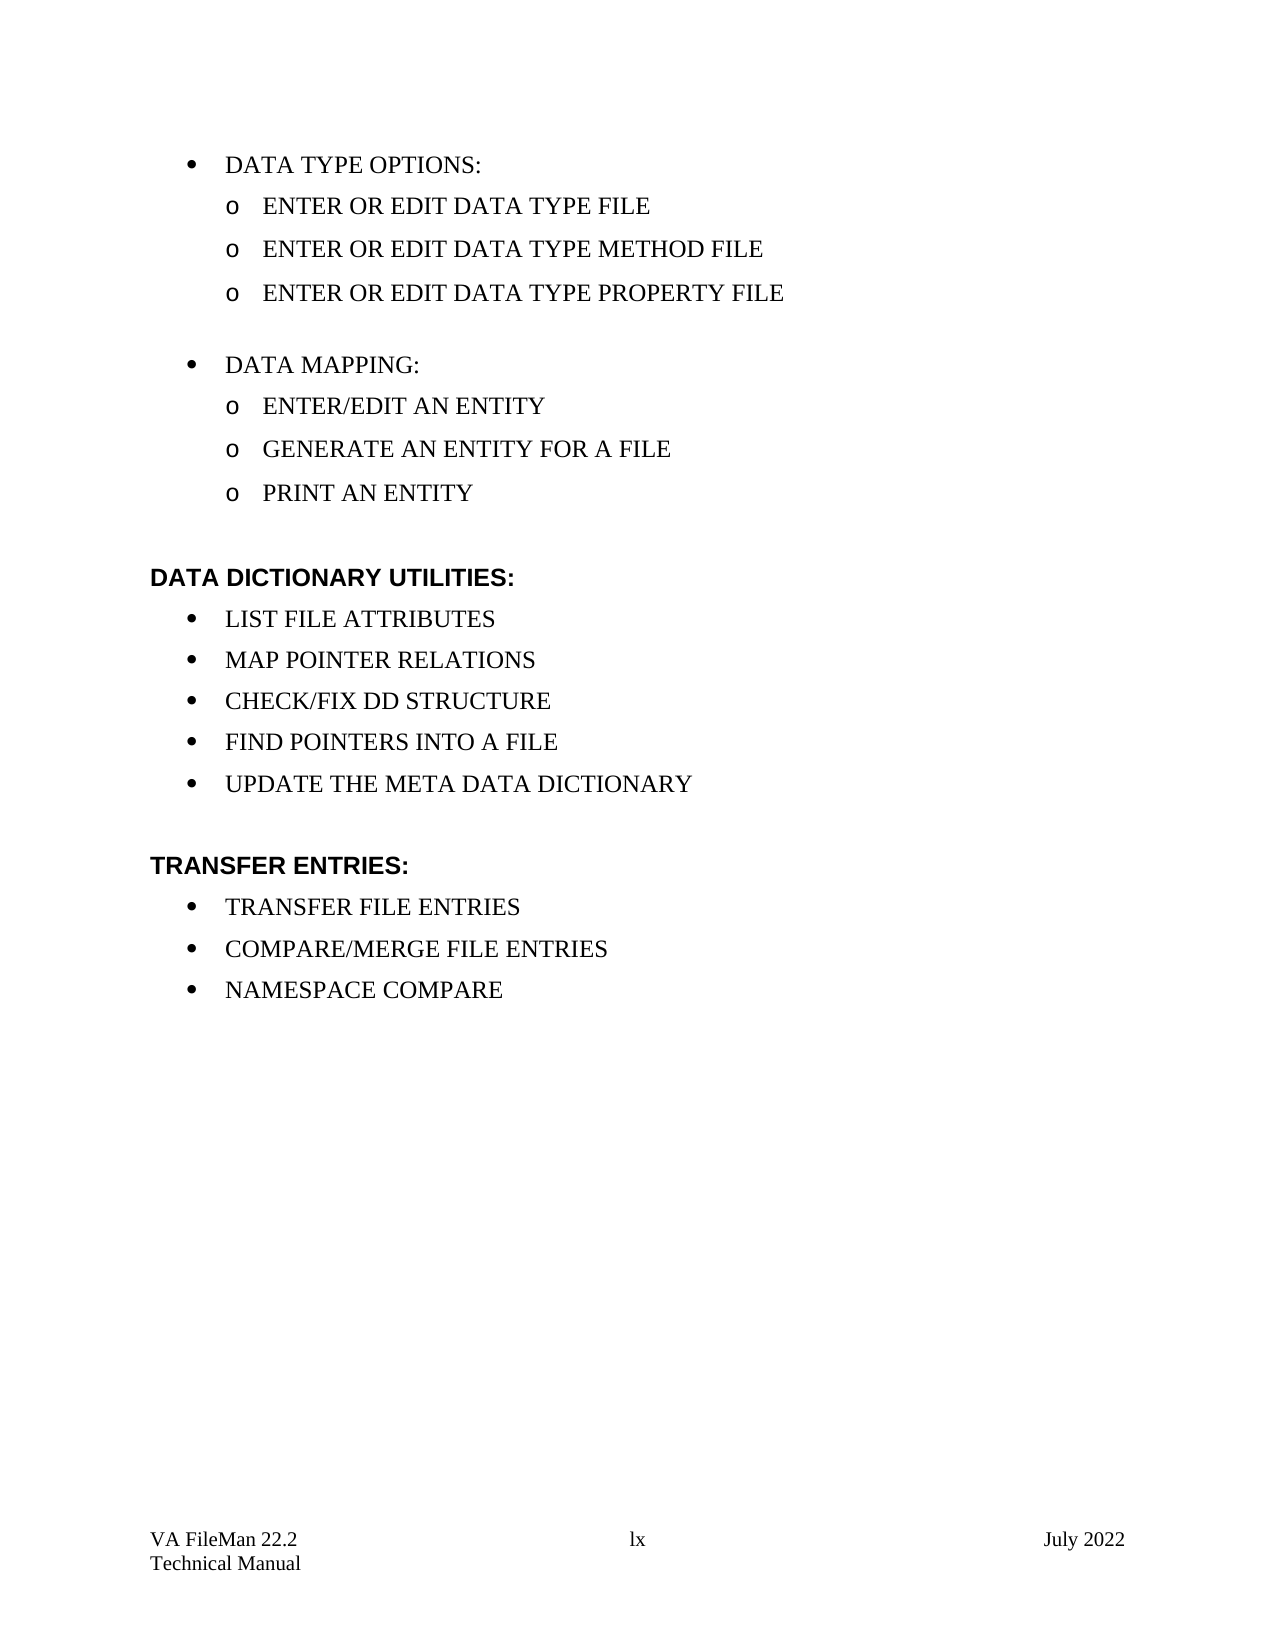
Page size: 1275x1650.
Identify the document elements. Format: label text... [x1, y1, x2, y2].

subtitle TRANSFER ENTRIES: [150, 851, 1125, 880]
list ENTER OR EDIT DATA TYPE METHOD FILE [225, 234, 1125, 265]
list DATA MAPPING: [187, 350, 1125, 379]
list PRINT AN ENTITY [225, 478, 1125, 509]
list mAP POINTER RELATIONS [187, 645, 1125, 674]
list NAMESPACE COMPARE [187, 975, 1125, 1004]
list GENERATE AN ENTITY FOR A FILE [225, 434, 1125, 465]
list FIND POINTERS INTO A FILE [187, 727, 1125, 756]
list ENTER/EDIT AN ENTITY [225, 391, 1125, 422]
list LIST FILE ATTRIBUTES [187, 604, 1125, 632]
list ENTER OR EDIT DATA TYPE FILE [225, 191, 1125, 222]
list TRANSFER FILE ENTRIES [187, 892, 1125, 921]
list ENTER OR EDIT DATA TYPE PROPERTY FILE [225, 278, 1125, 309]
list UPDATE THE META DATA DICTIONARY [187, 769, 1125, 797]
list COMPARE/MERGE FILE ENTRIES [187, 934, 1125, 962]
list DATA TYPE OPTIONS: [187, 150, 1125, 179]
subtitle DATA DICTIONARY UTILITIES: [150, 562, 1125, 591]
list CHECK/FIX DD STRUCTURE [187, 686, 1125, 715]
